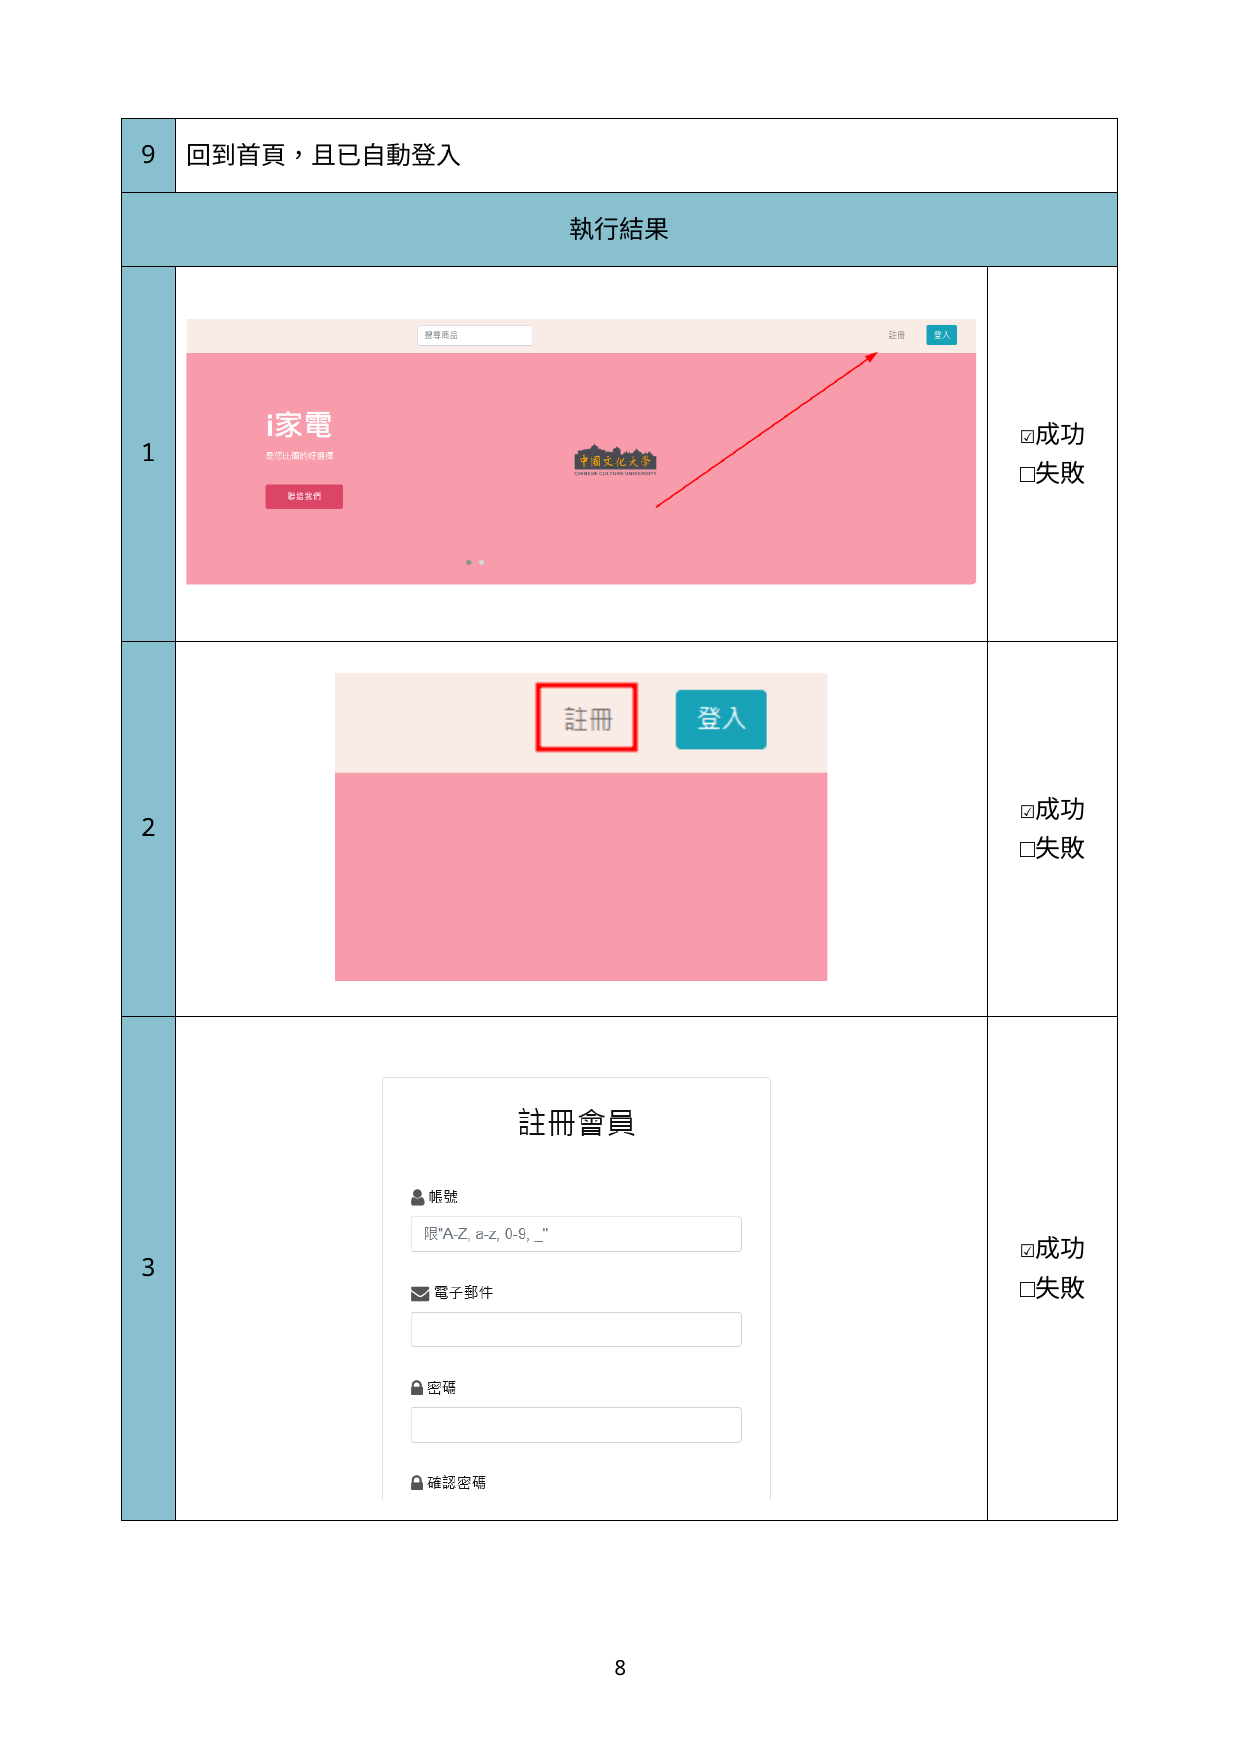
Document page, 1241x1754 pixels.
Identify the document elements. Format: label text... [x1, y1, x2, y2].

table_cell [176, 267, 987, 641]
table_cell ☑成功 □失敗 [988, 1017, 1117, 1520]
table_cell 執行結果 [122, 193, 1117, 266]
table_cell 9 [122, 119, 175, 192]
table_cell 1 [122, 267, 175, 641]
table_cell 2 [122, 642, 175, 1016]
table_cell [176, 1017, 987, 1520]
table_cell [176, 642, 987, 1016]
table_cell ☑成功 □失敗 [988, 267, 1117, 641]
picture [186, 1033, 977, 1500]
table_cell ☑成功 □失敗 [988, 642, 1117, 1016]
picture [186, 319, 977, 585]
table_cell 3 [122, 1017, 175, 1520]
table_cell 回到首頁，且已自動登入 [176, 119, 1117, 192]
picture [335, 673, 828, 981]
